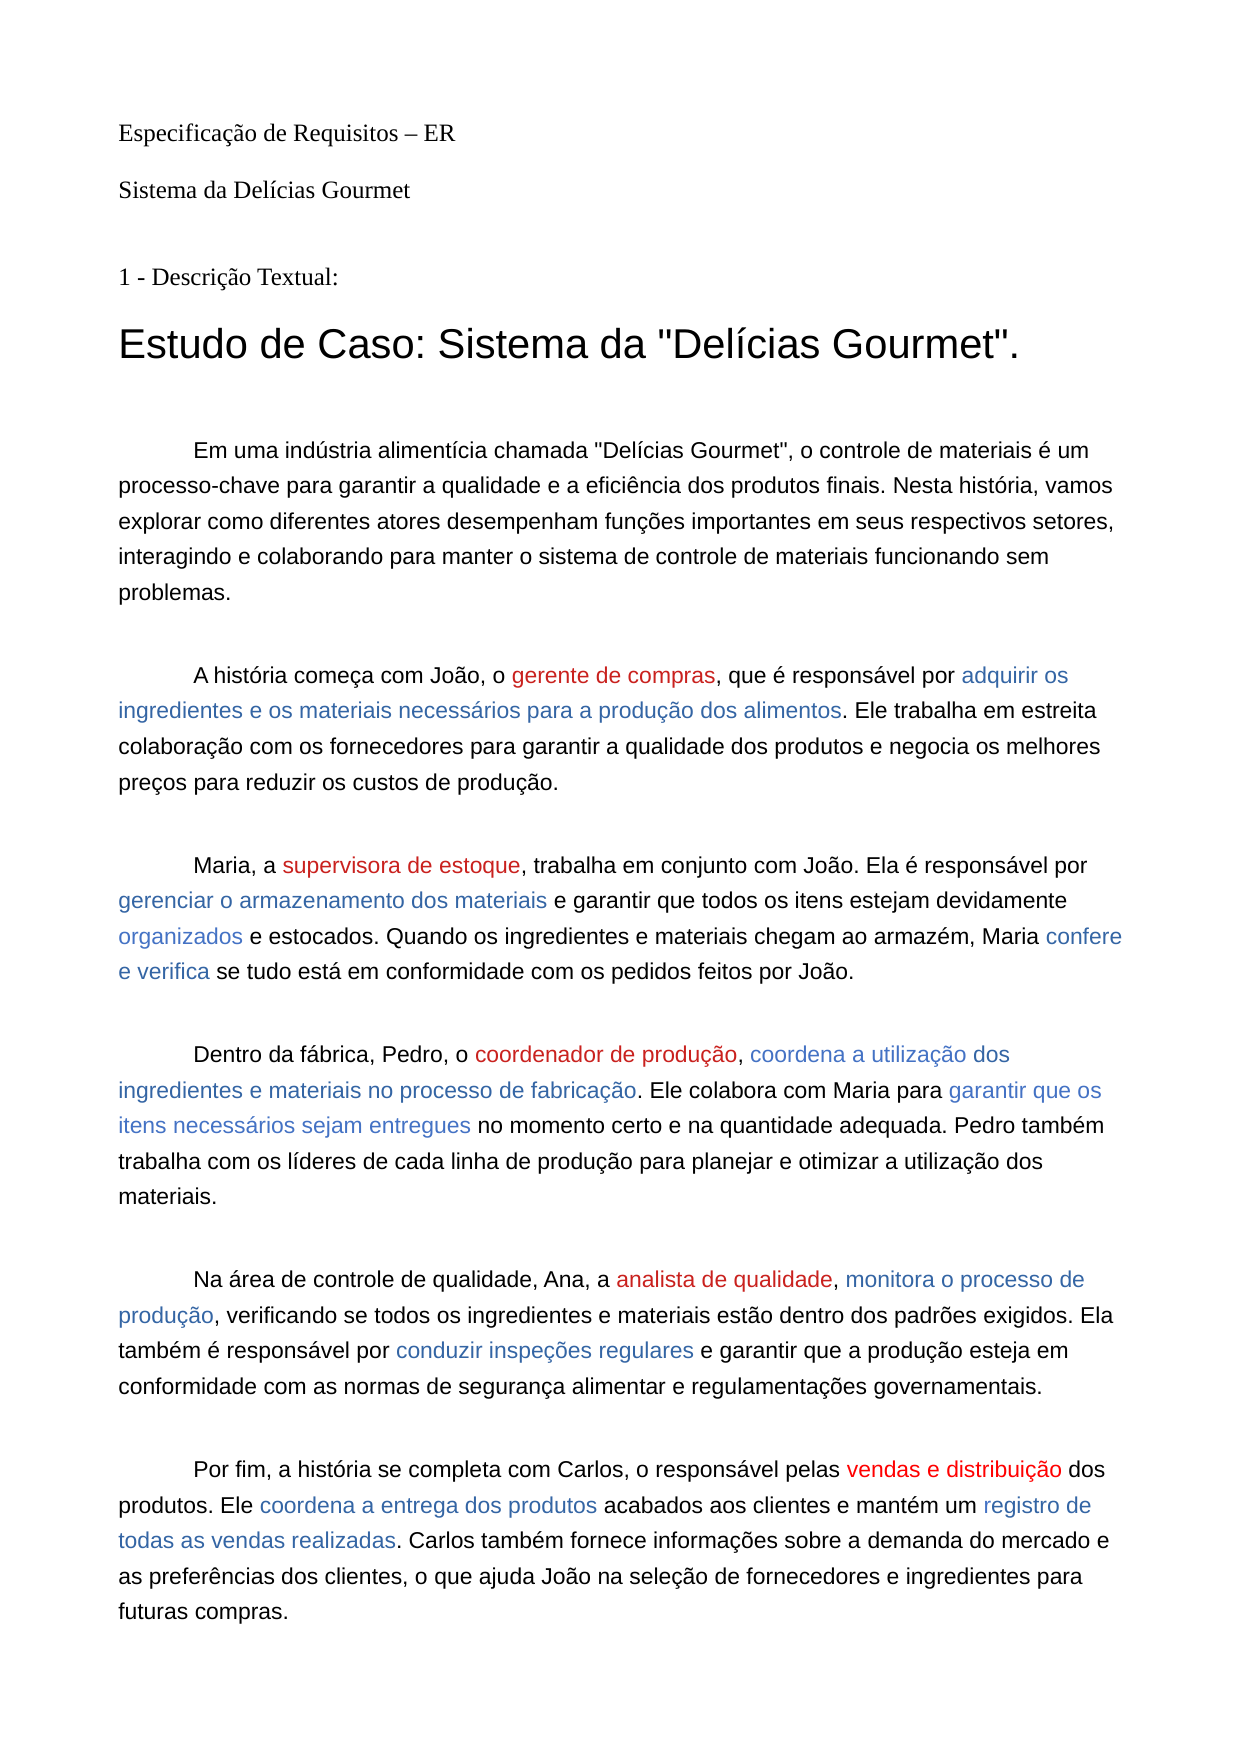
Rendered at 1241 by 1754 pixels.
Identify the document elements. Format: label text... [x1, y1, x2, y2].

text Na área de controle de qualidade, Ana, a analista de qualidade, monitora o processo de produção, verificando se todos os ingredientes e materiais estão dentro dos padrões exigidos. Ela também é responsável por conduzir inspeções regulares e garantir que a produção esteja em conformidade com as normas de segurança alimentar e regulamentações governamentais. [118, 1266, 1122, 1399]
text Dentro da fábrica, Pedro, o coordenador de produção, coordena a utilização dos ingredientes e materiais no processo de fabricação. Ele colabora com Maria para garantir que os itens necessários sejam entregues no momento certo e na quantidade adequada. Pedro também trabalha com os líderes de cada linha de produção para planejar e otimizar a utilização dos materiais. [118, 1041, 1122, 1210]
text A história começa com João, o gerente de compras, que é responsável por adquirir os ingredientes e os materiais necessários para a produção dos alimentos. Ele trabalha em estreita colaboração com os fornecedores para garantir a qualidade dos produtos e negocia os melhores preços para reduzir os custos de produção. [118, 662, 1122, 795]
text 1 - Descrição Textual: [118, 262, 1122, 291]
text Especificação de Requisitos – ER [118, 118, 1122, 147]
text Sistema da Delícias Gourmet [118, 176, 1122, 204]
text Por fim, a história se completa com Carlos, o responsável pelas vendas e distribuição dos produtos. Ele coordena a entrega dos produtos acabados aos clientes e mantém um registro de todas as vendas realizadas. Carlos também fornece informações sobre a demanda do mercado e as preferências dos clientes, o que ajuda João na seleção de fornecedores e ingredientes para futuras compras. [118, 1456, 1122, 1624]
text Estudo de Caso: Sistema da "Delícias Gourmet". [118, 319, 1122, 367]
text Em uma indústria alimentícia chamada "Delícias Gourmet", o controle de materiais é um processo-chave para garantir a qualidade e a eficiência dos produtos finais. Nesta história, vamos explorar como diferentes atores desempenham funções importantes em seus respectivos setores, interagindo e colaborando para manter o sistema de controle de materiais funcionando sem problemas. [118, 437, 1122, 605]
text Maria, a supervisora de estoque, trabalha em conjunto com João. Ela é responsável por gerenciar o armazenamento dos materiais e garantir que todos os itens estejam devidamente organizados e estocados. Quando os ingredientes e materiais chegam ao armazém, Maria confere e verifica se tudo está em conformidade com os pedidos feitos por João. [118, 852, 1122, 984]
